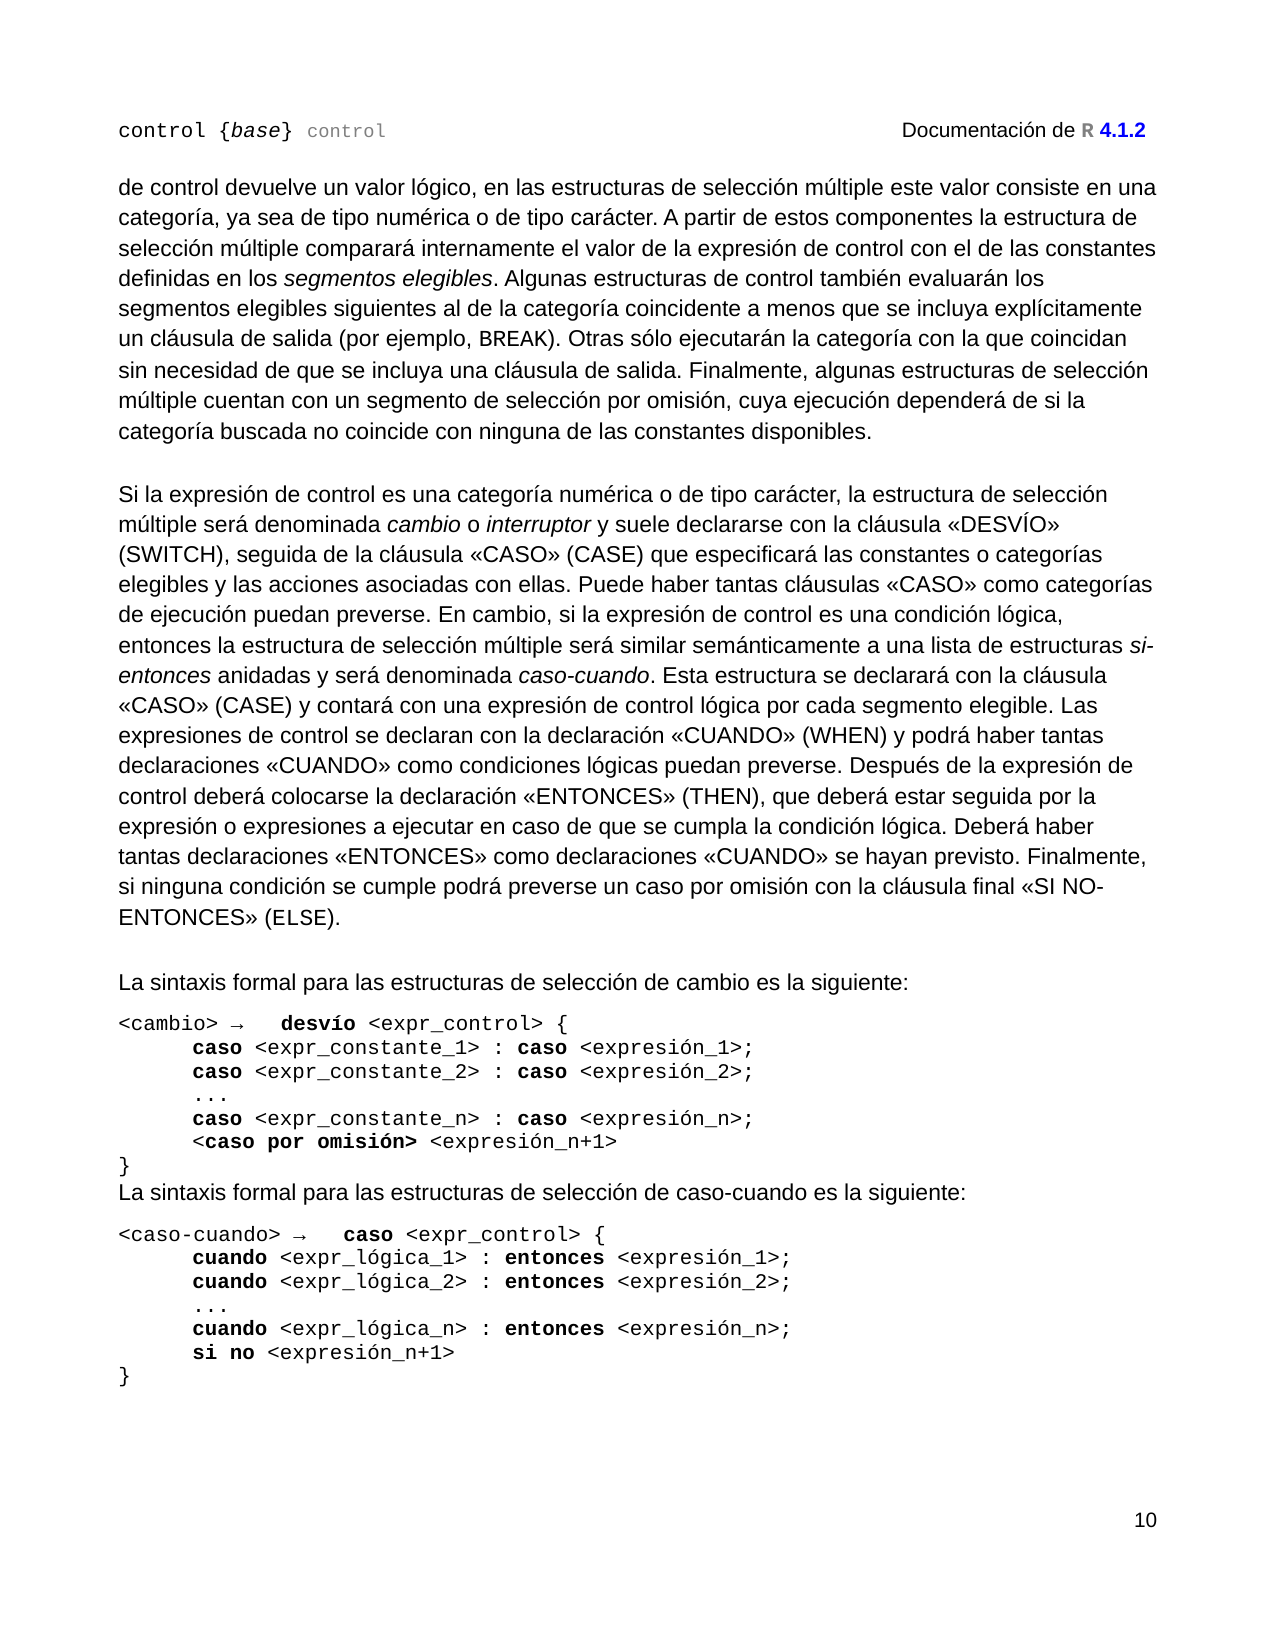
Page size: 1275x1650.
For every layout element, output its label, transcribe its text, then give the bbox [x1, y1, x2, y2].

text ... [118, 1084, 1157, 1108]
text ... [118, 1294, 1157, 1318]
text cuando <expr_lógica_n> : entonces <expresión_n>; [118, 1318, 1157, 1342]
text } [118, 1366, 1157, 1389]
text caso <expr_constante_1> : caso <expresión_1>; caso <expr_constante_2> : caso <expresión_2>; [118, 1037, 1157, 1084]
text si no <expresión_n+1> [118, 1342, 1157, 1366]
text <cambio> → desvío <expr_control> { [118, 1013, 1157, 1037]
text Si la expresión de control es una categoría numérica o de tipo carácter, la estructura de selección múltiple será denominada cambio o interruptor y suele declararse con la cláusula «DESVÍO» (SWITCH), seguida de la cláusula «CASO» (CASE) que especificará las constantes o categorías elegibles y las acciones asociadas con ellas. Puede haber tantas cláusulas «CASO» como categorías de ejecución puedan preverse. En cambio, si la expresión de control es una condición lógica, entonces la estructura de selección múltiple será similar semánticamente a una lista de estructuras si-entonces anidadas y será denominada caso-cuando. Esta estructura se declarará con la cláusula «CASO» (CASE) y contará con una expresión de control lógica por cada segmento elegible. Las expresiones de control se declaran con la declaración «CUANDO» (WHEN) y podrá haber tantas declaraciones «CUANDO» como condiciones lógicas puedan preverse. Después de la expresión de control deberá colocarse la declaración «ENTONCES» (THEN), que deberá estar seguida por la expresión o expresiones a ejecutar en caso de que se cumpla la condición lógica. Deberá haber tantas declaraciones «ENTONCES» como declaraciones «CUANDO» se hayan previsto. Finalmente, si ninguna condición se cumple podrá preverse un caso por omisión con la cláusula final «SI NO-ENTONCES» (ELSE). [118, 481, 1157, 932]
text caso <expr_constante_n> : caso <expresión_n>; [118, 1108, 1157, 1132]
text La sintaxis formal para las estructuras de selección de caso-cuando es la siguiente: [118, 1179, 1157, 1205]
text La sintaxis formal para las estructuras de selección de cambio es la siguiente: [118, 968, 1157, 995]
text cuando <expr_lógica_1> : entonces <expresión_1>; cuando <expr_lógica_2> : entonces <expresión_2>; [118, 1247, 1157, 1294]
text <caso por omisión> <expresión_n+1> [118, 1132, 1157, 1155]
text de control devuelve un valor lógico, en las estructuras de selección múltiple este valor consiste en una categoría, ya sea de tipo numérica o de tipo carácter. A partir de estos componentes la estructura de selección múltiple comparará internamente el valor de la expresión de control con el de las constantes definidas en los segmentos elegibles. Algunas estructuras de control también evaluarán los segmentos elegibles siguientes al de la categoría coincidente a menos que se incluya explícitamente un cláusula de salida (por ejemplo, BREAK). Otras sólo ejecutarán la categoría con la que coincidan sin necesidad de que se incluya una cláusula de salida. Finalmente, algunas estructuras de selección múltiple cuentan con un segmento de selección por omisión, cuya ejecución dependerá de si la categoría buscada no coincide con ninguna de las constantes disponibles. [118, 174, 1157, 444]
text <caso-cuando> → caso <expr_control> { [118, 1224, 1157, 1247]
text } [118, 1155, 1157, 1179]
